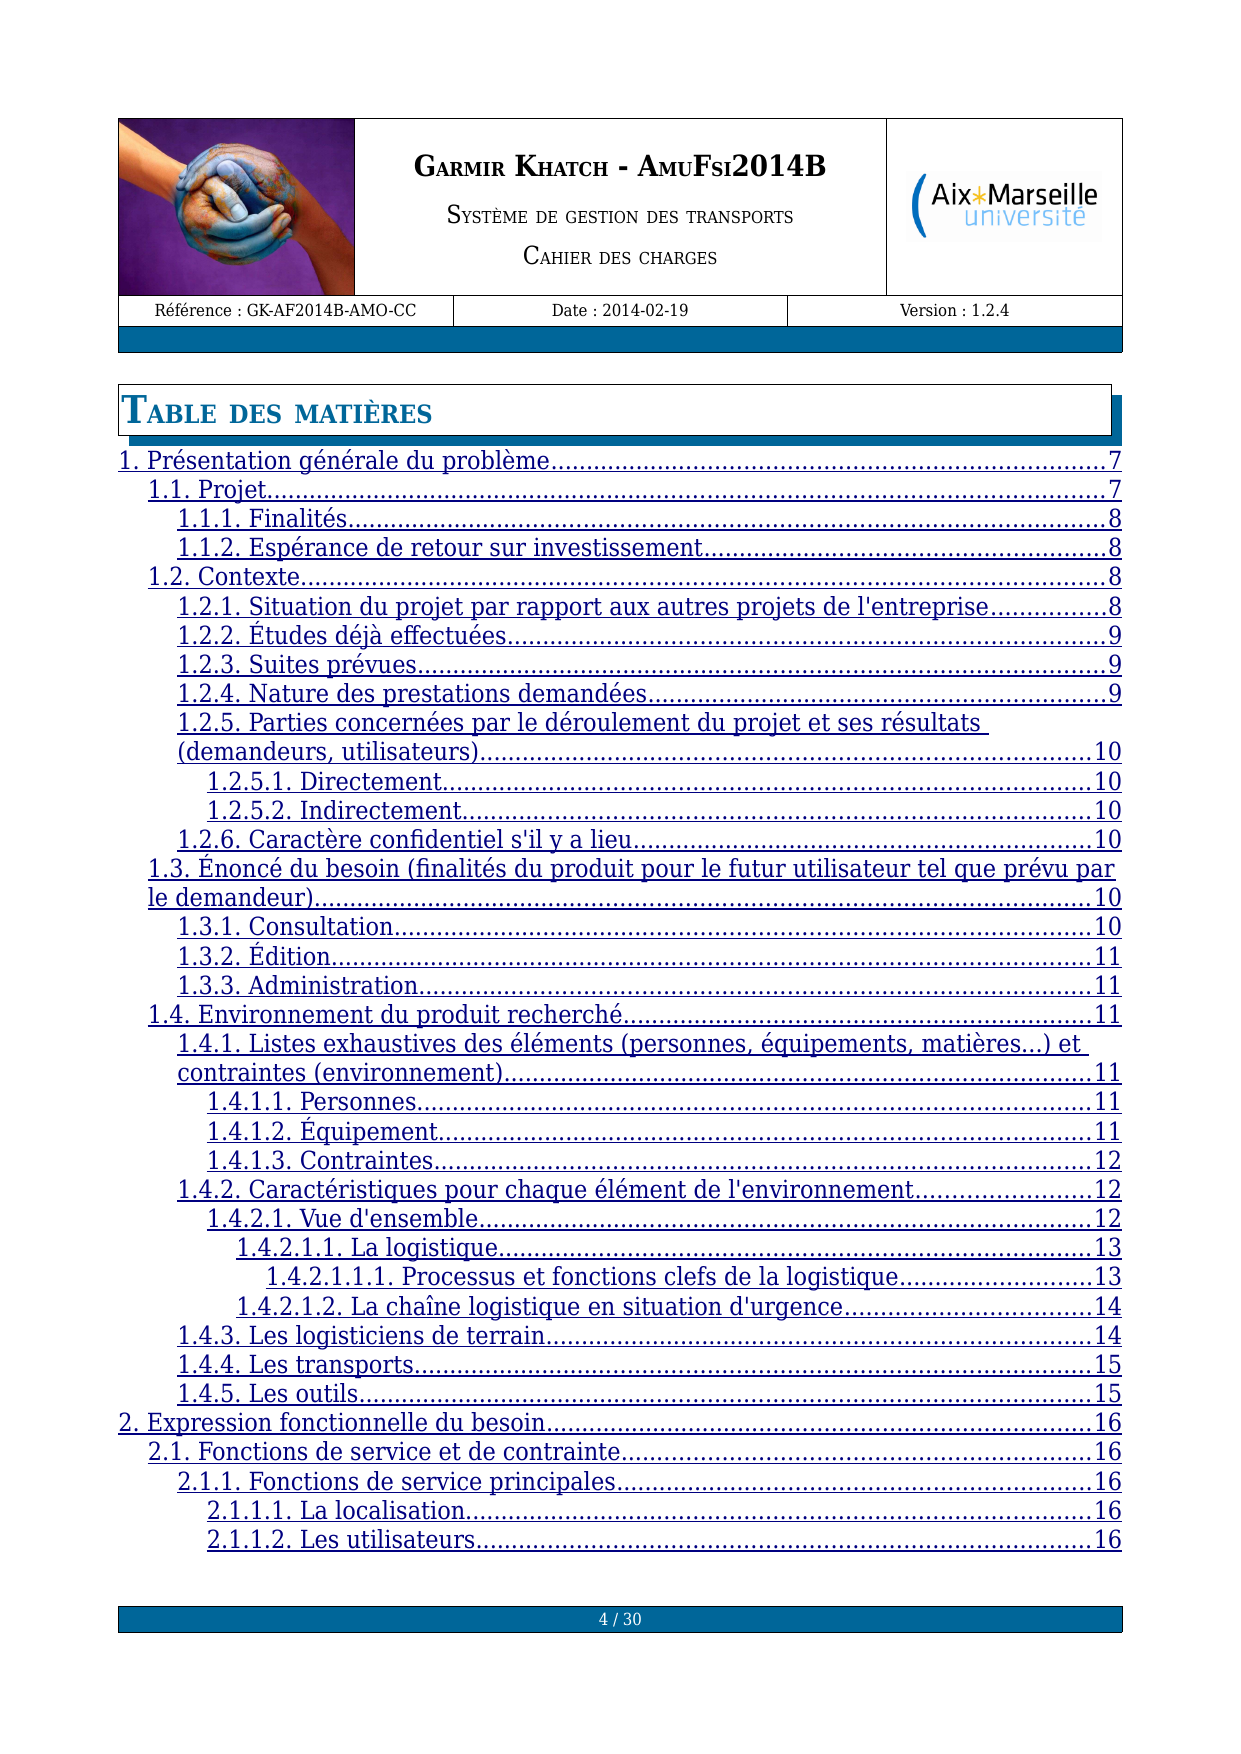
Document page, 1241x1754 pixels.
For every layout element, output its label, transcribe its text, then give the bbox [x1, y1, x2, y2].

text 1.1. Projet 7 [148, 475, 1122, 500]
picture [119, 119, 354, 295]
text 1.2.6. Caractère confidentiel s'il y a lieu 10 [177, 825, 1122, 850]
text 1.2.5.1. Directement 10 [207, 767, 1122, 792]
text 1.3.1. Consultation 10 [177, 913, 1122, 938]
text 1.2.5.2. Indirectement 10 [207, 796, 1122, 821]
text 1.3.2. Édition 11 [177, 942, 1122, 967]
text 1.2. Contexte 8 [148, 563, 1122, 588]
text 1.4.1.2. Équipement 11 [207, 1117, 1122, 1142]
text 1. Présentation générale du problème 7 [118, 446, 1122, 471]
text 1.3.3. Administration 11 [177, 971, 1122, 996]
subtitle Table des matières [119, 385, 1111, 435]
text 1.1.1. Finalités 8 [177, 504, 1122, 529]
text 1.4.1.1. Personnes 11 [207, 1088, 1122, 1113]
text 1.4.5. Les outils 15 [177, 1379, 1122, 1404]
text 2.1.1.1. La localisation 16 [207, 1496, 1122, 1521]
text 1.2.3. Suites prévues 9 [177, 650, 1122, 675]
text 1.4.1.3. Contraintes 12 [207, 1146, 1122, 1171]
text 1.2.2. Études déjà effectuées 9 [177, 621, 1122, 646]
text 1.4.2. Caractéristiques pour chaque élément de l'environnement 12 [177, 1175, 1122, 1200]
text 2.1. Fonctions de service et de contrainte 16 [148, 1438, 1122, 1463]
text 1.2.1. Situation du projet par rapport aux autres projets de l'entreprise 8 [177, 592, 1122, 617]
text 1.4.2.1.2. La chaîne logistique en situation d'urgence 14 [236, 1292, 1122, 1317]
text 2. Expression fonctionnelle du besoin 16 [118, 1408, 1122, 1433]
text 1.4.2.1. Vue d'ensemble 12 [207, 1204, 1122, 1229]
text 1.4.4. Les transports 15 [177, 1350, 1122, 1375]
text 2.1.1. Fonctions de service principales 16 [177, 1467, 1122, 1492]
text 1.3. Énoncé du besoin (finalités du produit pour le futur utilisateur tel que prévu par le demandeur) 10 [148, 854, 1122, 908]
text 1.4.2.1.1. La logistique 13 [236, 1233, 1122, 1258]
text 2.1.1.2. Les utilisateurs 16 [207, 1525, 1122, 1550]
text 1.4. Environnement du produit recherché 11 [148, 1000, 1122, 1025]
text 1.4.1. Listes exhaustives des éléments (personnes, équipements, matières...) et contraintes (environnement) 11 [177, 1029, 1122, 1083]
text 1.2.4. Nature des prestations demandées 9 [177, 679, 1122, 704]
text 1.4.2.1.1.1. Processus et fonctions clefs de la logistique 13 [266, 1263, 1122, 1288]
text 1.4.3. Les logisticiens de terrain 14 [177, 1321, 1122, 1346]
picture [887, 126, 1122, 288]
text 1.1.2. Espérance de retour sur investissement 8 [177, 533, 1122, 558]
text 1.2.5. Parties concernées par le déroulement du projet et ses résultats (demandeurs, utilisateurs) 10 [177, 708, 1122, 763]
